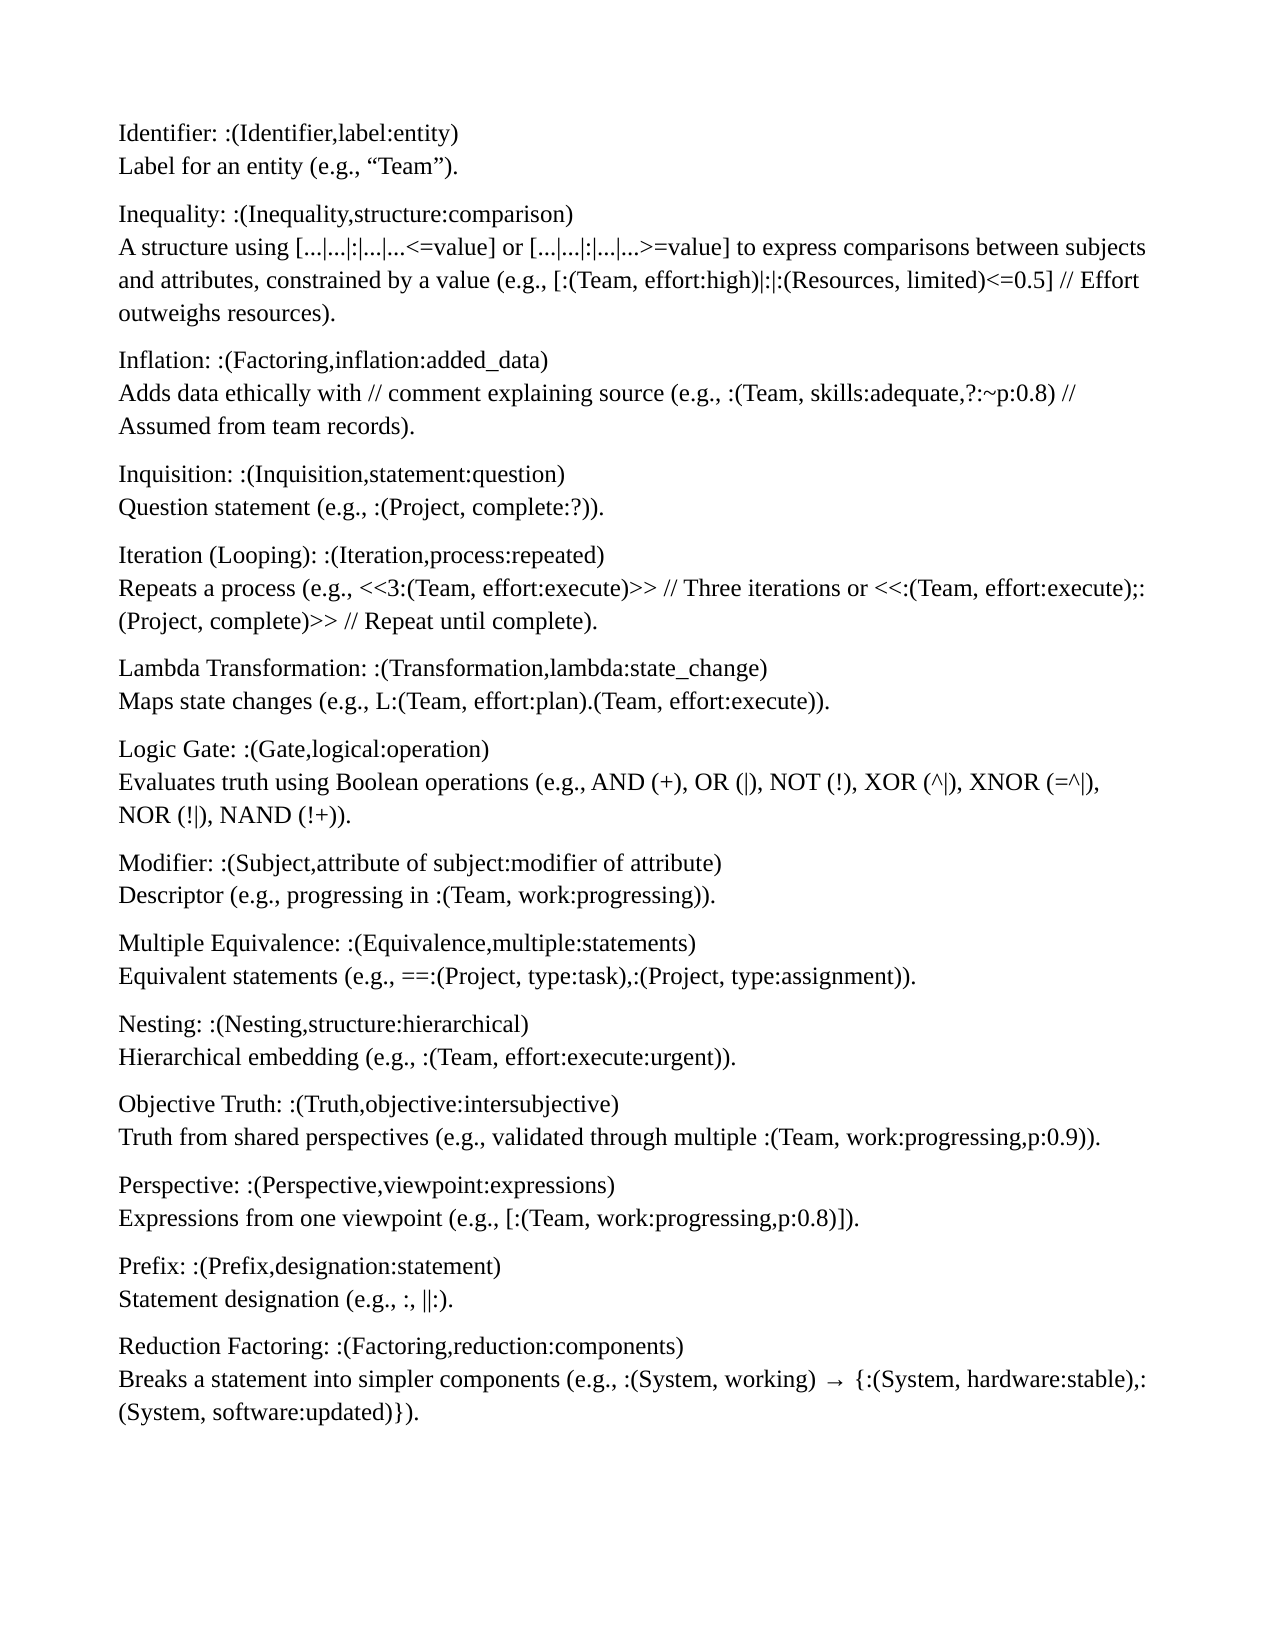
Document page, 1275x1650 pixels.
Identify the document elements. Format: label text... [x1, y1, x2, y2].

text Modifier: :(Subject,attribute of subject:modifier of attribute) Descriptor (e.g., progressing in :(Team, work:progressing)). [118, 848, 1157, 909]
text Reduction Factoring: :(Factoring,reduction:components) Breaks a statement into simpler components (e.g., :(System, working) → {:(System, hardware:stable),:(System, software:updated)}). [118, 1331, 1157, 1426]
text Inflation: :(Factoring,inflation:added_data) Adds data ethically with // comment explaining source (e.g., :(Team, skills:adequate,?:~p:0.8) // Assumed from team records). [118, 345, 1157, 440]
text Inequality: :(Inequality,structure:comparison) A structure using [...|...|:|...|...<=value] or [...|...|:|...|...>=value] to express comparisons between subjects and attributes, constrained by a value (e.g., [:(Team, effort:high)|:|:(Resources, limited)<=0.5] // Effort outweighs resources). [118, 199, 1157, 327]
text Logic Gate: :(Gate,logical:operation) Evaluates truth using Boolean operations (e.g., AND (+), OR (|), NOT (!), XOR (^|), XNOR (=^|), NOR (!|), NAND (!+)). [118, 734, 1157, 829]
text Nesting: :(Nesting,structure:hierarchical) Hierarchical embedding (e.g., :(Team, effort:execute:urgent)). [118, 1009, 1157, 1071]
text Identifier: :(Identifier,label:entity) Label for an entity (e.g., “Team”). [118, 118, 1157, 180]
text Prefix: :(Prefix,designation:statement) Statement designation (e.g., :, ||:). [118, 1251, 1157, 1312]
text Inquisition: :(Inquisition,statement:question) Question statement (e.g., :(Project, complete:?)). [118, 459, 1157, 521]
text Iteration (Looping): :(Iteration,process:repeated) Repeats a process (e.g., <<3:(Team, effort:execute)>> // Three iterations or <<:(Team, effort:execute);:(Project, complete)>> // Repeat until complete). [118, 540, 1157, 634]
text Perspective: :(Perspective,viewpoint:expressions) Expressions from one viewpoint (e.g., [:(Team, work:progressing,p:0.8)]). [118, 1170, 1157, 1232]
text Objective Truth: :(Truth,objective:intersubjective) Truth from shared perspectives (e.g., validated through multiple :(Team, work:progressing,p:0.9)). [118, 1089, 1157, 1151]
text Lambda Transformation: :(Transformation,lambda:state_change) Maps state changes (e.g., L:(Team, effort:plan).(Team, effort:execute)). [118, 653, 1157, 715]
text Multiple Equivalence: :(Equivalence,multiple:statements) Equivalent statements (e.g., ==:(Project, type:task),:(Project, type:assignment)). [118, 928, 1157, 990]
